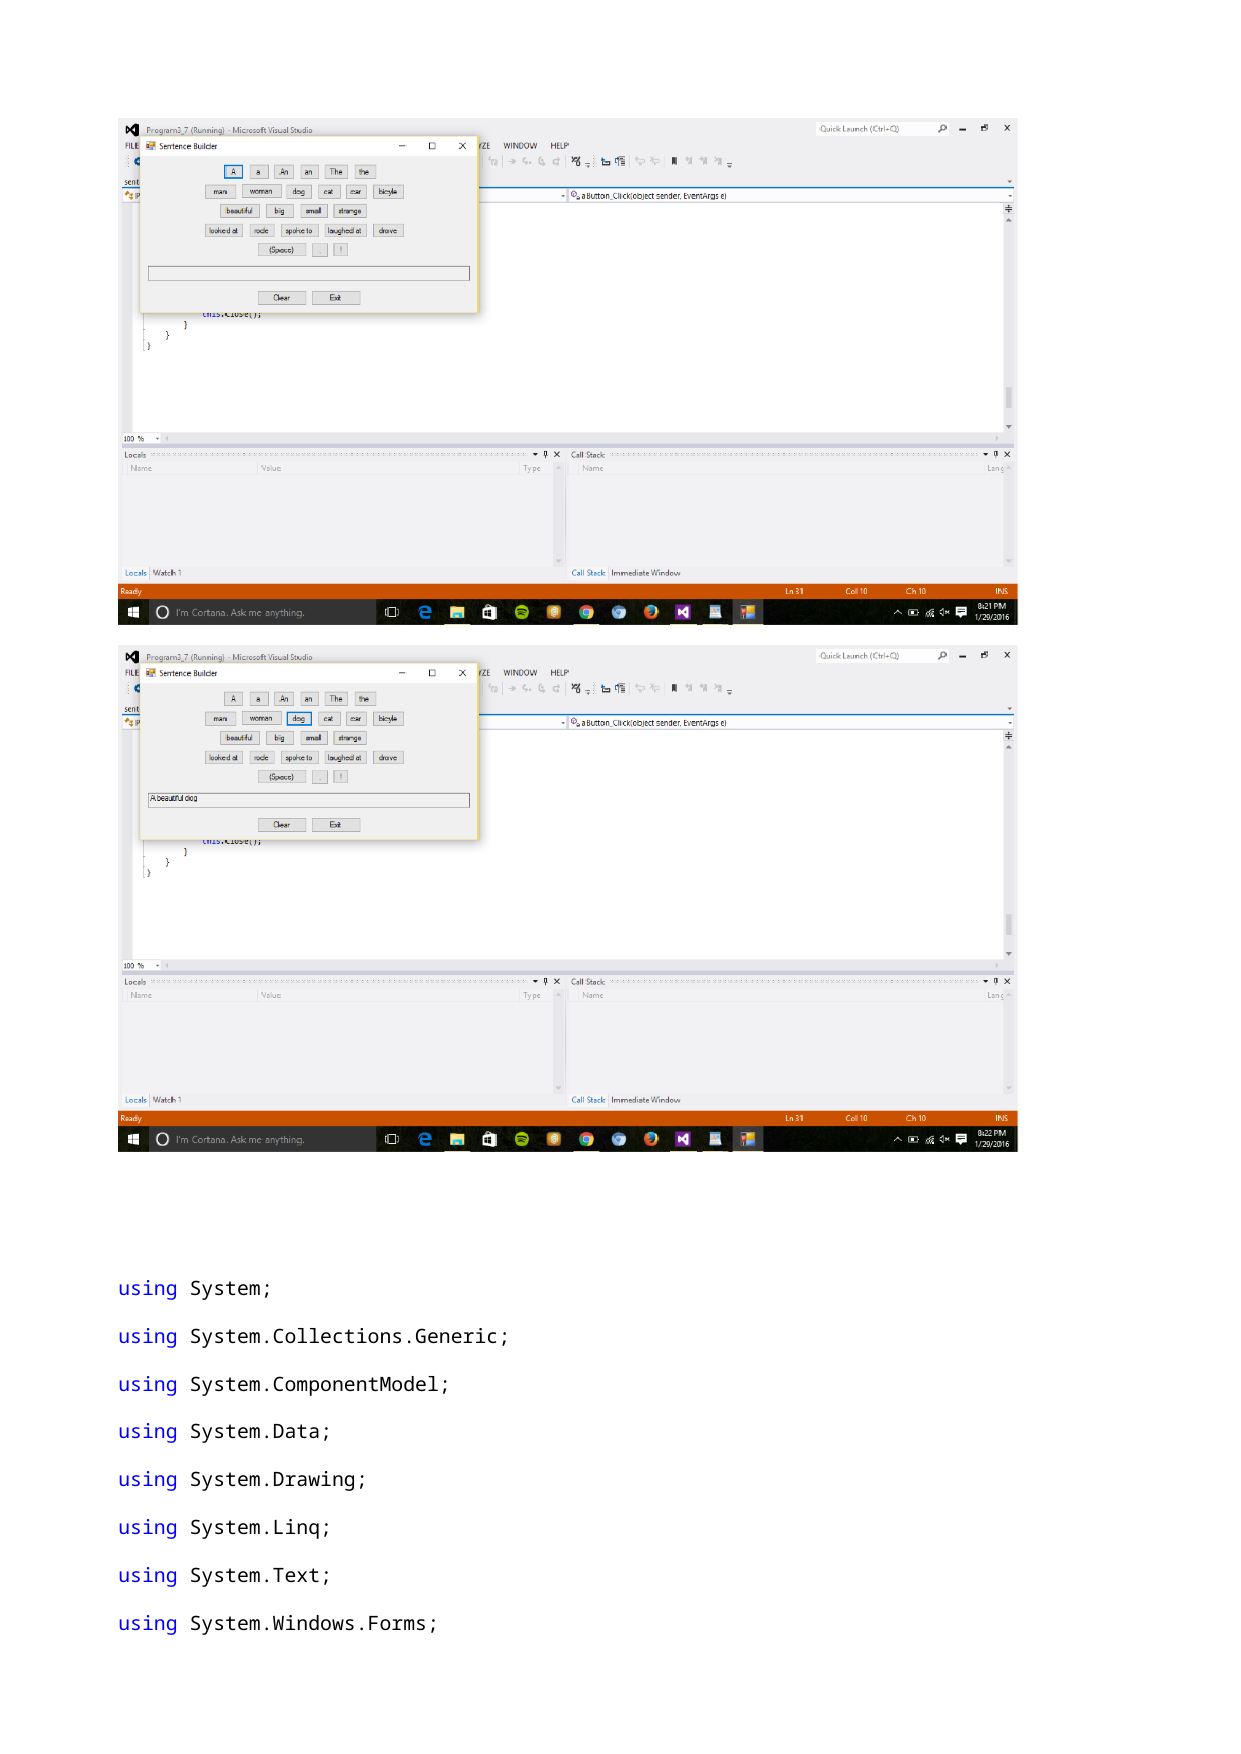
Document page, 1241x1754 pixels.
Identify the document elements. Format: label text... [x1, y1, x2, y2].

text using System; [118, 1274, 1122, 1301]
text using System.Data; [118, 1418, 1122, 1444]
text using System.Windows.Forms; [118, 1609, 1122, 1636]
text using System.Collections.Generic; [118, 1322, 1122, 1349]
text using System.ComponentModel; [118, 1370, 1122, 1397]
text using System.Drawing; [118, 1465, 1122, 1492]
text using System.Linq; [118, 1513, 1122, 1540]
text using System.Text; [118, 1561, 1122, 1588]
